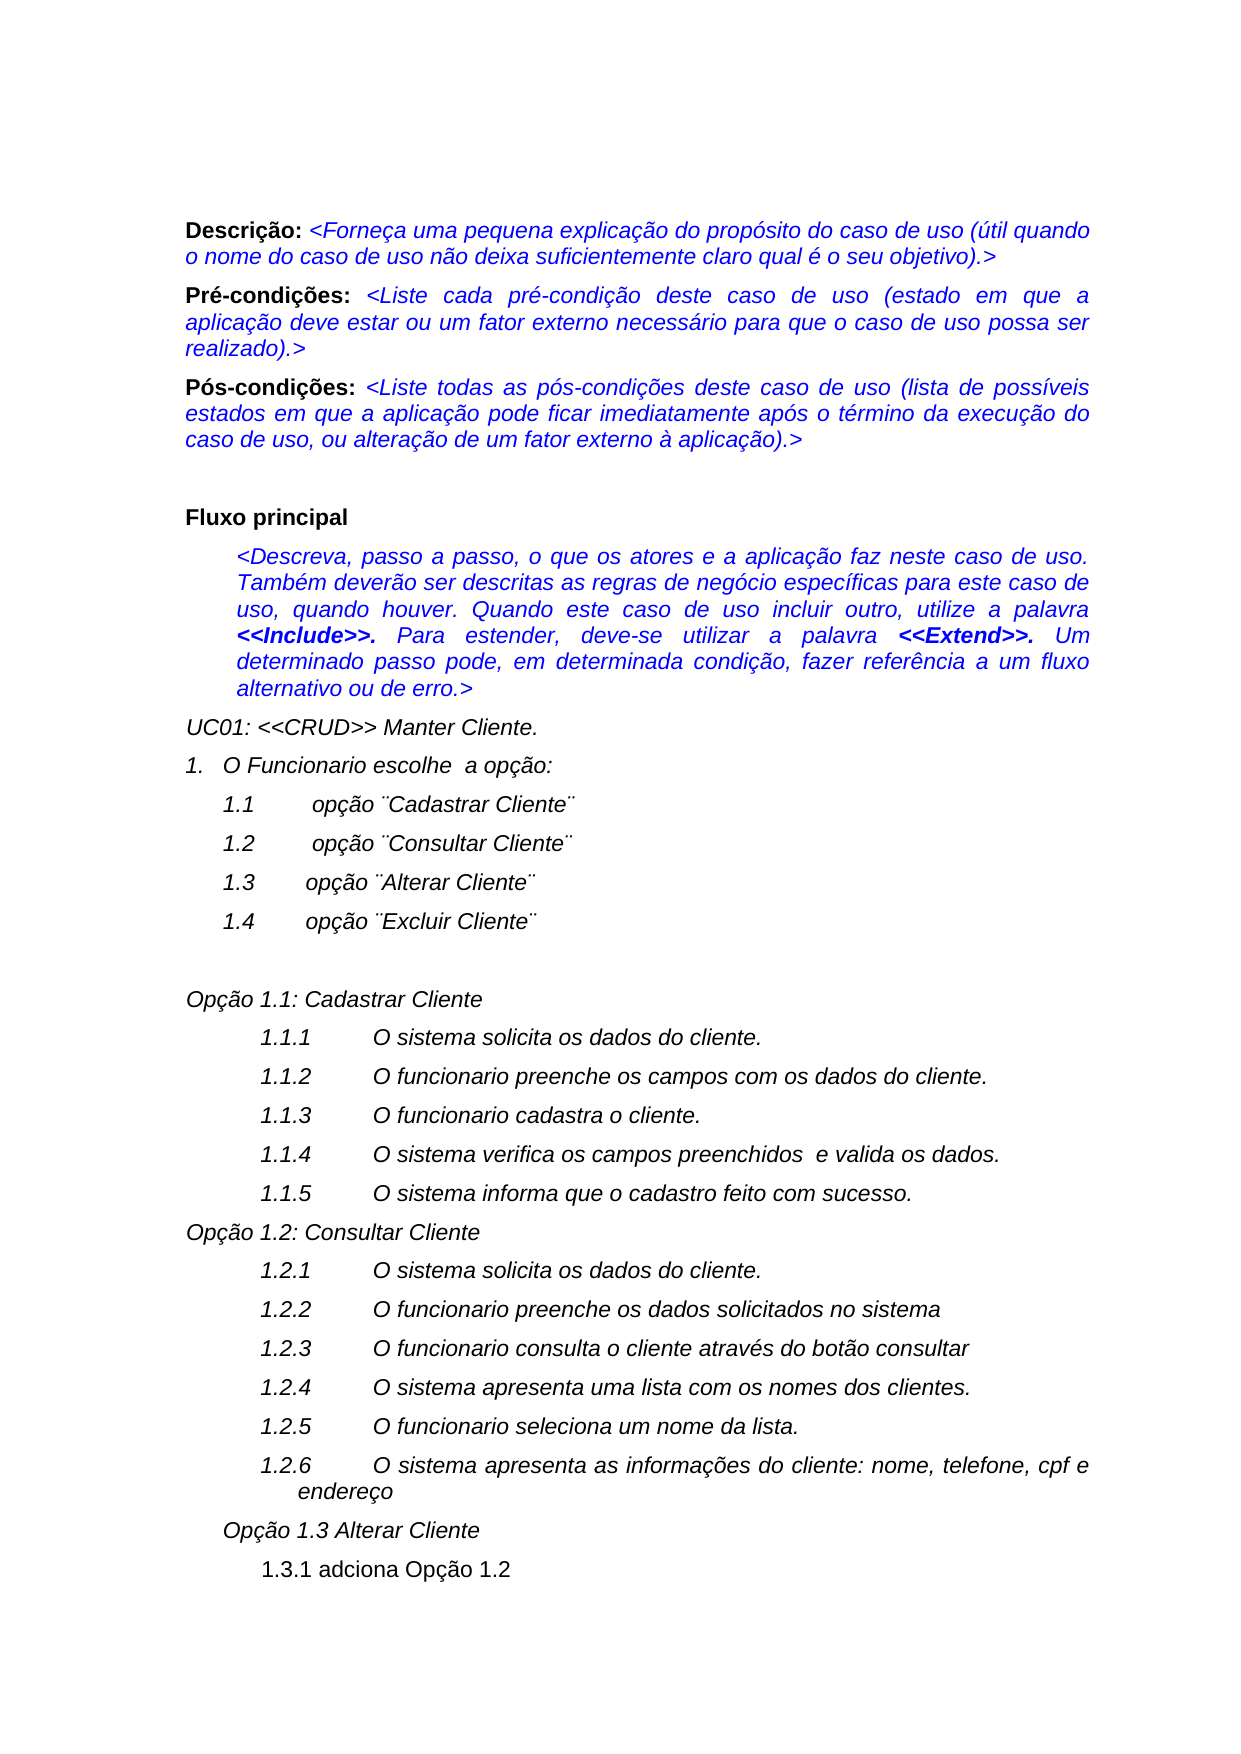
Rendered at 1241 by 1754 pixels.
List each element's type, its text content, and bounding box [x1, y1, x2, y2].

text Pré-condições: <Liste cada pré-condição deste caso de uso (estado em que a aplicação deve estar ou um fator externo necessário para que o caso de uso possa ser realizado).> [185, 282, 1092, 361]
text UC01: <<CRUD>> Manter Cliente. [148, 713, 1092, 740]
list O Funcionario escolhe a opção: [185, 752, 1092, 779]
list O sistema verifica os campos preenchidos e valida os dados. [260, 1141, 1092, 1167]
text Descrição: <Forneça uma pequena explicação do propósito do caso de uso (útil quando o nome do caso de uso não deixa suficientemente claro qual é o seu objetivo).> [185, 217, 1092, 269]
list O funcionario preenche os campos com os dados do cliente. [260, 1063, 1092, 1089]
list O sistema solicita os dados do cliente. [260, 1257, 1092, 1284]
list O funcionario seleciona um nome da lista. [260, 1413, 1092, 1439]
list 1.2 opção ¨Consultar Cliente¨ [185, 830, 1092, 856]
text Pós-condições: <Liste todas as pós-condições deste caso de uso (lista de possíveis estados em que a aplicação pode ficar imediatamente após o término da execução do caso de uso, ou alteração de um fator externo à aplicação).> [185, 374, 1092, 453]
list 1.4 opção ¨Excluir Cliente¨ [185, 908, 1092, 934]
list O funcionario consulta o cliente através do botão consultar [260, 1335, 1092, 1362]
text Opção 1.2: Consultar Cliente [148, 1219, 1092, 1245]
list 1.1 opção ¨Cadastrar Cliente¨ [185, 791, 1092, 818]
list O sistema apresenta as informações do cliente: nome, telefone, cpf e endereço [260, 1452, 1092, 1504]
list 1.3 opção ¨Alterar Cliente¨ [185, 869, 1092, 895]
list O sistema apresenta uma lista com os nomes dos clientes. [260, 1374, 1092, 1400]
list O sistema solicita os dados do cliente. [260, 1024, 1092, 1051]
list Opção 1.3 Alterar Cliente [185, 1517, 1092, 1543]
text Opção 1.1: Cadastrar Cliente [148, 986, 1092, 1012]
list O funcionario cadastra o cliente. [260, 1102, 1092, 1128]
text Fluxo principal [185, 504, 1092, 530]
list O sistema informa que o cadastro feito com sucesso. [260, 1180, 1092, 1206]
list O funcionario preenche os dados solicitados no sistema [260, 1296, 1092, 1323]
text <Descreva, passo a passo, o que os atores e a aplicação faz neste caso de uso. Também deverão ser descritas as regras de negócio específicas para este caso de uso, quando houver. Quando este caso de uso incluir outro, utilize a palavra <<Include>>. Para estender, deve-se utilizar a palavra <<Extend>>. Um determinado passo pode, em determinada condição, fazer referência a um fluxo alternativo ou de erro.> [236, 543, 1092, 701]
list 1.3.1 adciona Opção 1.2 [185, 1556, 1092, 1582]
